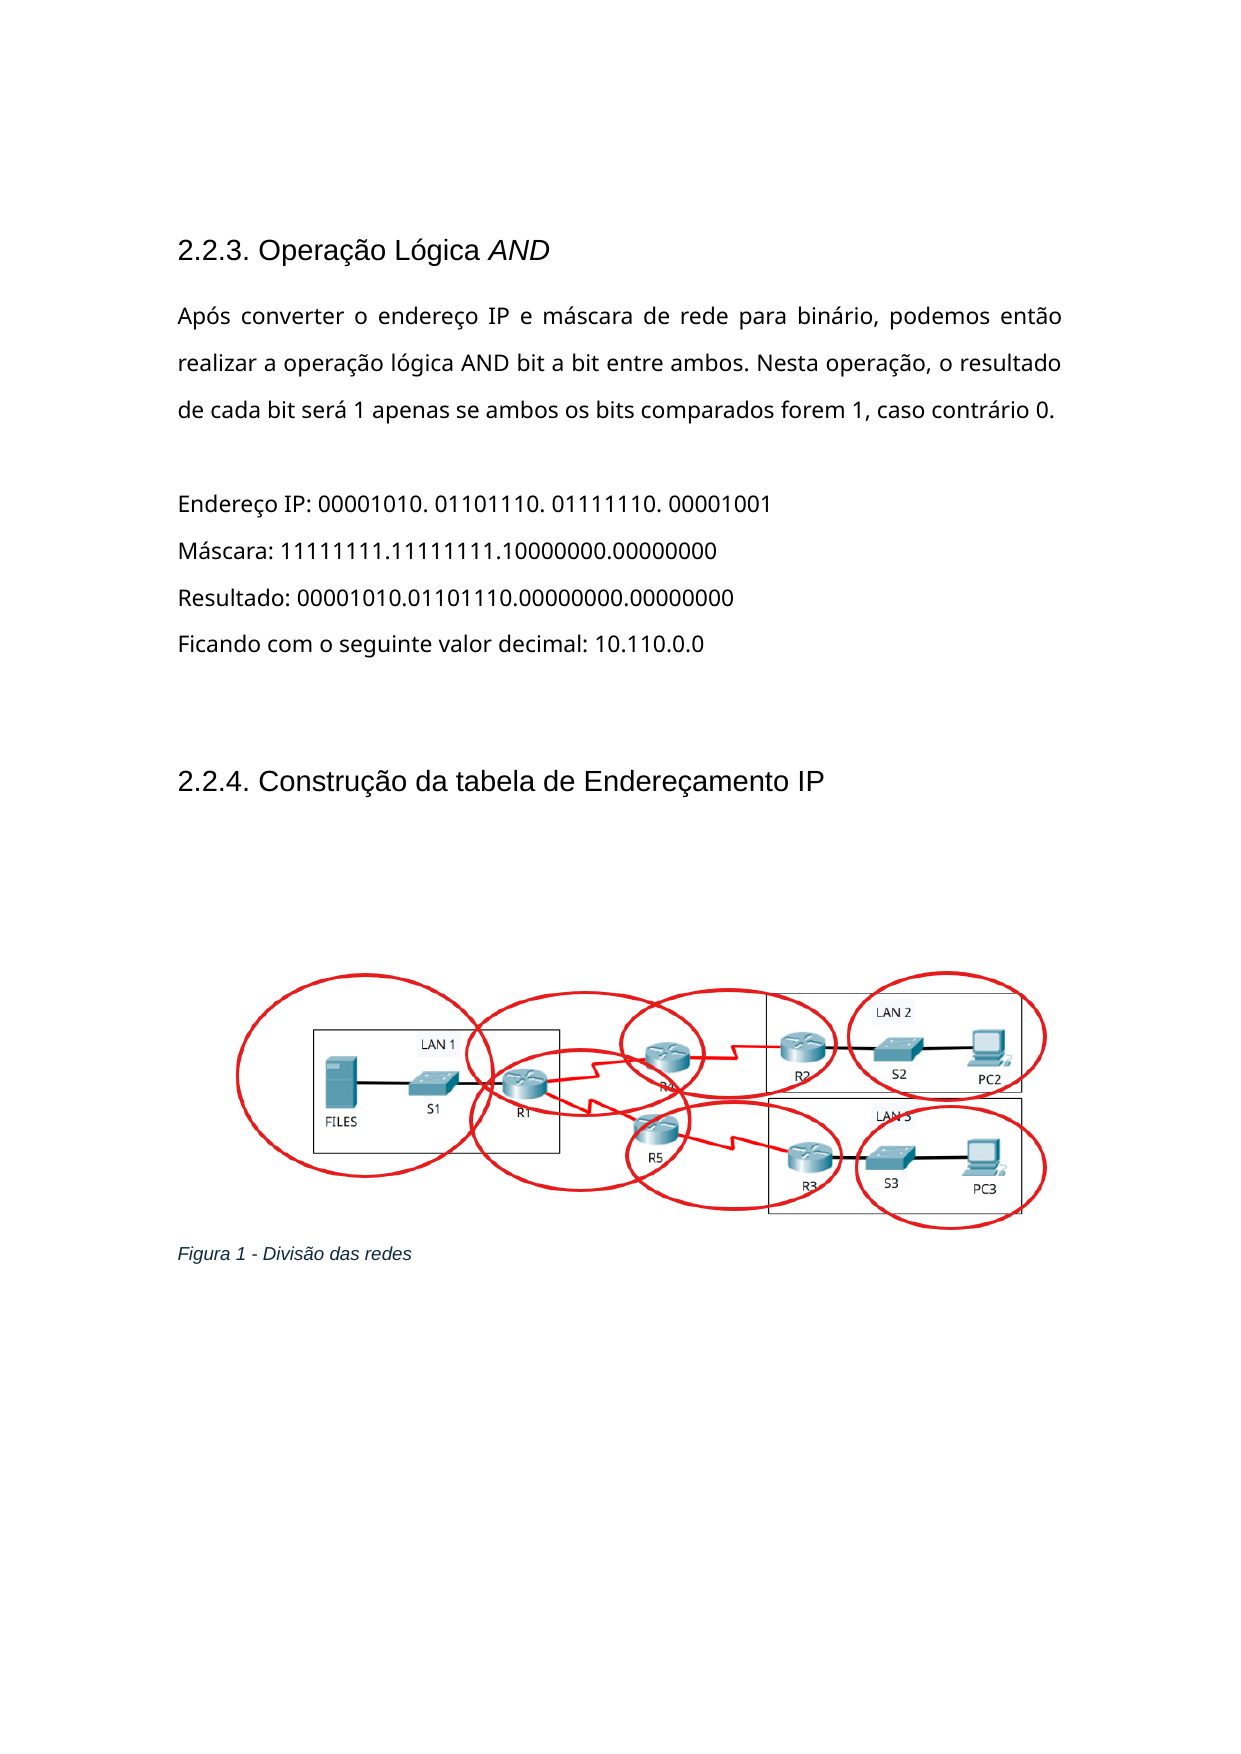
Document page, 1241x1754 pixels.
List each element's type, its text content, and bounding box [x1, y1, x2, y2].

text Máscara: 11111111.11111111.10000000.00000000 [177, 535, 1063, 566]
subtitle 2.2.4. Construção da tabela de Endereçamento IP [177, 764, 1063, 797]
text Figura 1 - Divisão das redes [177, 1244, 1063, 1265]
text Resultado: 00001010.01101110.00000000.00000000 [177, 582, 1063, 613]
text Ficando com o seguinte valor decimal: 10.110.0.0 [177, 628, 1063, 660]
text Após converter o endereço IP e máscara de rede para binário, podemos então realizar a operação lógica AND bit a bit entre ambos. Nesta operação, o resultado de cada bit será 1 apenas se ambos os bits comparados forem 1, caso contrário 0. [177, 300, 1063, 425]
subtitle 2.2.3. Operação Lógica AND [177, 233, 1063, 266]
text Endereço IP: 00001010. 01101110. 01111110. 00001001 [177, 488, 1063, 519]
